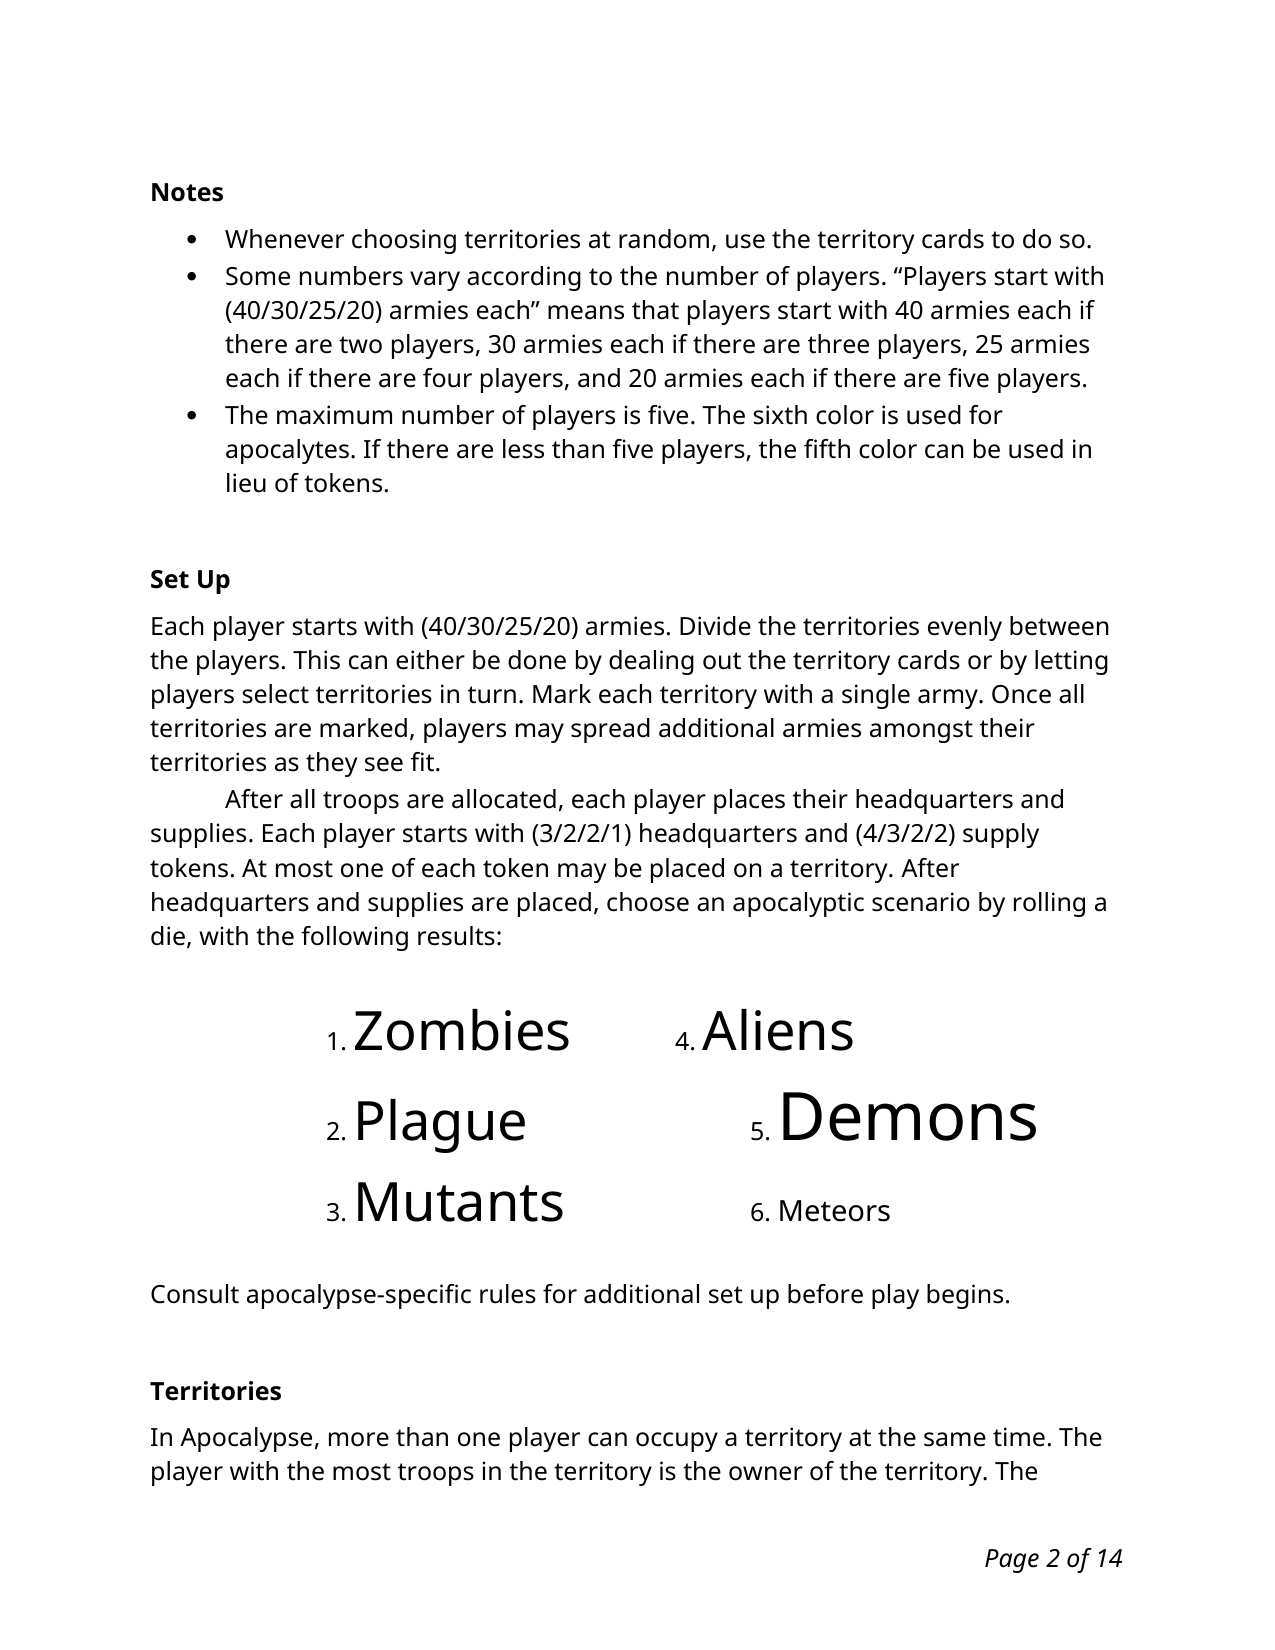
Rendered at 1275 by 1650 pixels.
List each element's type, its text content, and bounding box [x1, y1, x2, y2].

list The maximum number of players is five. The sixth color is used for apocalytes. If there are less than five players, the fifth color can be used in lieu of tokens. [187, 398, 1125, 500]
text In Apocalypse, more than one player can occupy a territory at the same time. The player with the most troops in the territory is the owner of the territory. The [150, 1420, 1125, 1488]
list Some numbers vary according to the number of players. “Players start with (40/30/25/20) armies each” means that players start with 40 armies each if there are two players, 30 armies each if there are three players, 25 armies each if there are four players, and 20 armies each if there are five players. [187, 259, 1125, 395]
subtitle Set Up [150, 562, 1125, 596]
text After all troops are allocated, each player places their headquarters and supplies. Each player starts with (3/2/2/1) headquarters and (4/3/2/2) supply tokens. At most one of each token may be placed on a territory. After headquarters and supplies are placed, choose an apocalyptic scenario by rolling a die, with the following results: [150, 782, 1125, 952]
text 1. Zombies 4. Aliens [150, 992, 1125, 1066]
text 2. Plague 5. Demons [150, 1069, 1125, 1160]
text 3. Mutants 6. Meteors [150, 1163, 1125, 1237]
list Whenever choosing territories at random, use the territory cards to do so. [187, 222, 1125, 256]
text Consult apocalypse-specific rules for additional set up before play begins. [150, 1277, 1125, 1311]
subtitle Notes [150, 175, 1125, 209]
text Each player starts with (40/30/25/20) armies. Divide the territories evenly between the players. This can either be done by dealing out the territory cards or by letting players select territories in turn. Mark each territory with a single army. Once all territories are marked, players may spread additional armies amongst their territories as they see fit. [150, 609, 1125, 779]
subtitle Territories [150, 1373, 1125, 1407]
